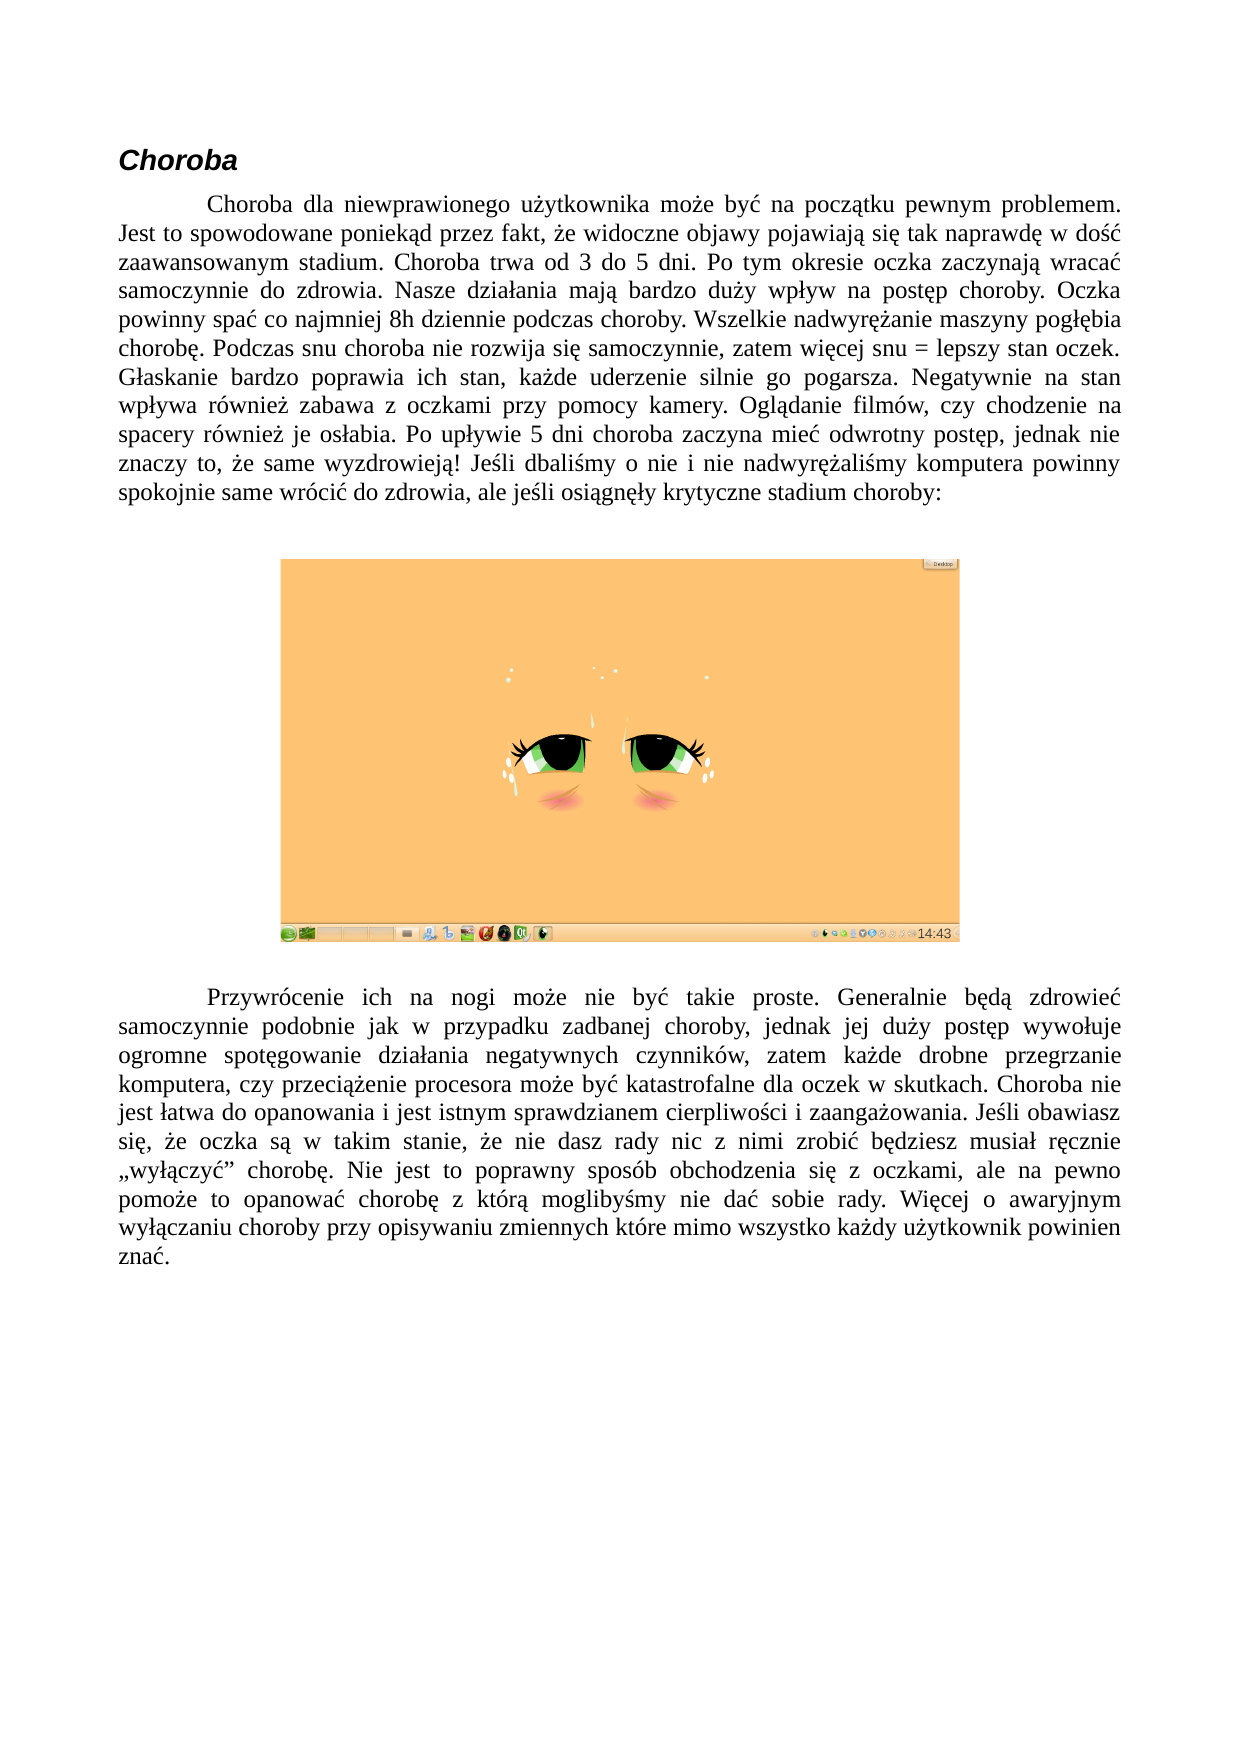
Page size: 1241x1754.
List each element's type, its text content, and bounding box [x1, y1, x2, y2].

text Choroba dla niewprawionego użytkownika może być na początku pewnym problemem. Jest to spowodowane poniekąd przez fakt, że widoczne objawy pojawiają się tak naprawdę w dość zaawansowanym stadium. Choroba trwa od 3 do 5 dni. Po tym okresie oczka zaczynają wracać samoczynnie do zdrowia. Nasze działania mają bardzo duży wpływ na postęp choroby. Oczka powinny spać co najmniej 8h dziennie podczas choroby. Wszelkie nadwyrężanie maszyny pogłębia chorobę. Podczas snu choroba nie rozwija się samoczynnie, zatem więcej snu = lepszy stan oczek. Głaskanie bardzo poprawia ich stan, każde uderzenie silnie go pogarsza. Negatywnie na stan wpływa również zabawa z oczkami przy pomocy kamery. Oglądanie filmów, czy chodzenie na spacery również je osłabia. Po upływie 5 dni choroba zaczyna mieć odwrotny postęp, jednak nie znaczy to, że same wyzdrowieją! Jeśli dbaliśmy o nie i nie nadwyrężaliśmy komputera powinny spokojnie same wrócić do zdrowia, ale jeśli osiągnęły krytyczne stadium choroby: [118, 189, 1122, 505]
subtitle Choroba [118, 143, 1122, 177]
picture [280, 559, 960, 942]
text Przywrócenie ich na nogi może nie być takie proste. Generalnie będą zdrowieć samoczynnie podobnie jak w przypadku zadbanej choroby, jednak jej duży postęp wywołuje ogromne spotęgowanie działania negatywnych czynników, zatem każde drobne przegrzanie komputera, czy przeciążenie procesora może być katastrofalne dla oczek w skutkach. Choroba nie jest łatwa do opanowania i jest istnym sprawdzianem cierpliwości i zaangażowania. Jeśli obawiasz się, że oczka są w takim stanie, że nie dasz rady nic z nimi zrobić będziesz musiał ręcznie „wyłączyć” chorobę. Nie jest to poprawny sposób obchodzenia się z oczkami, ale na pewno pomoże to opanować chorobę z którą moglibyśmy nie dać sobie rady. Więcej o awaryjnym wyłączaniu choroby przy opisywaniu zmiennych które mimo wszystko każdy użytkownik powinien znać. [118, 982, 1122, 1270]
